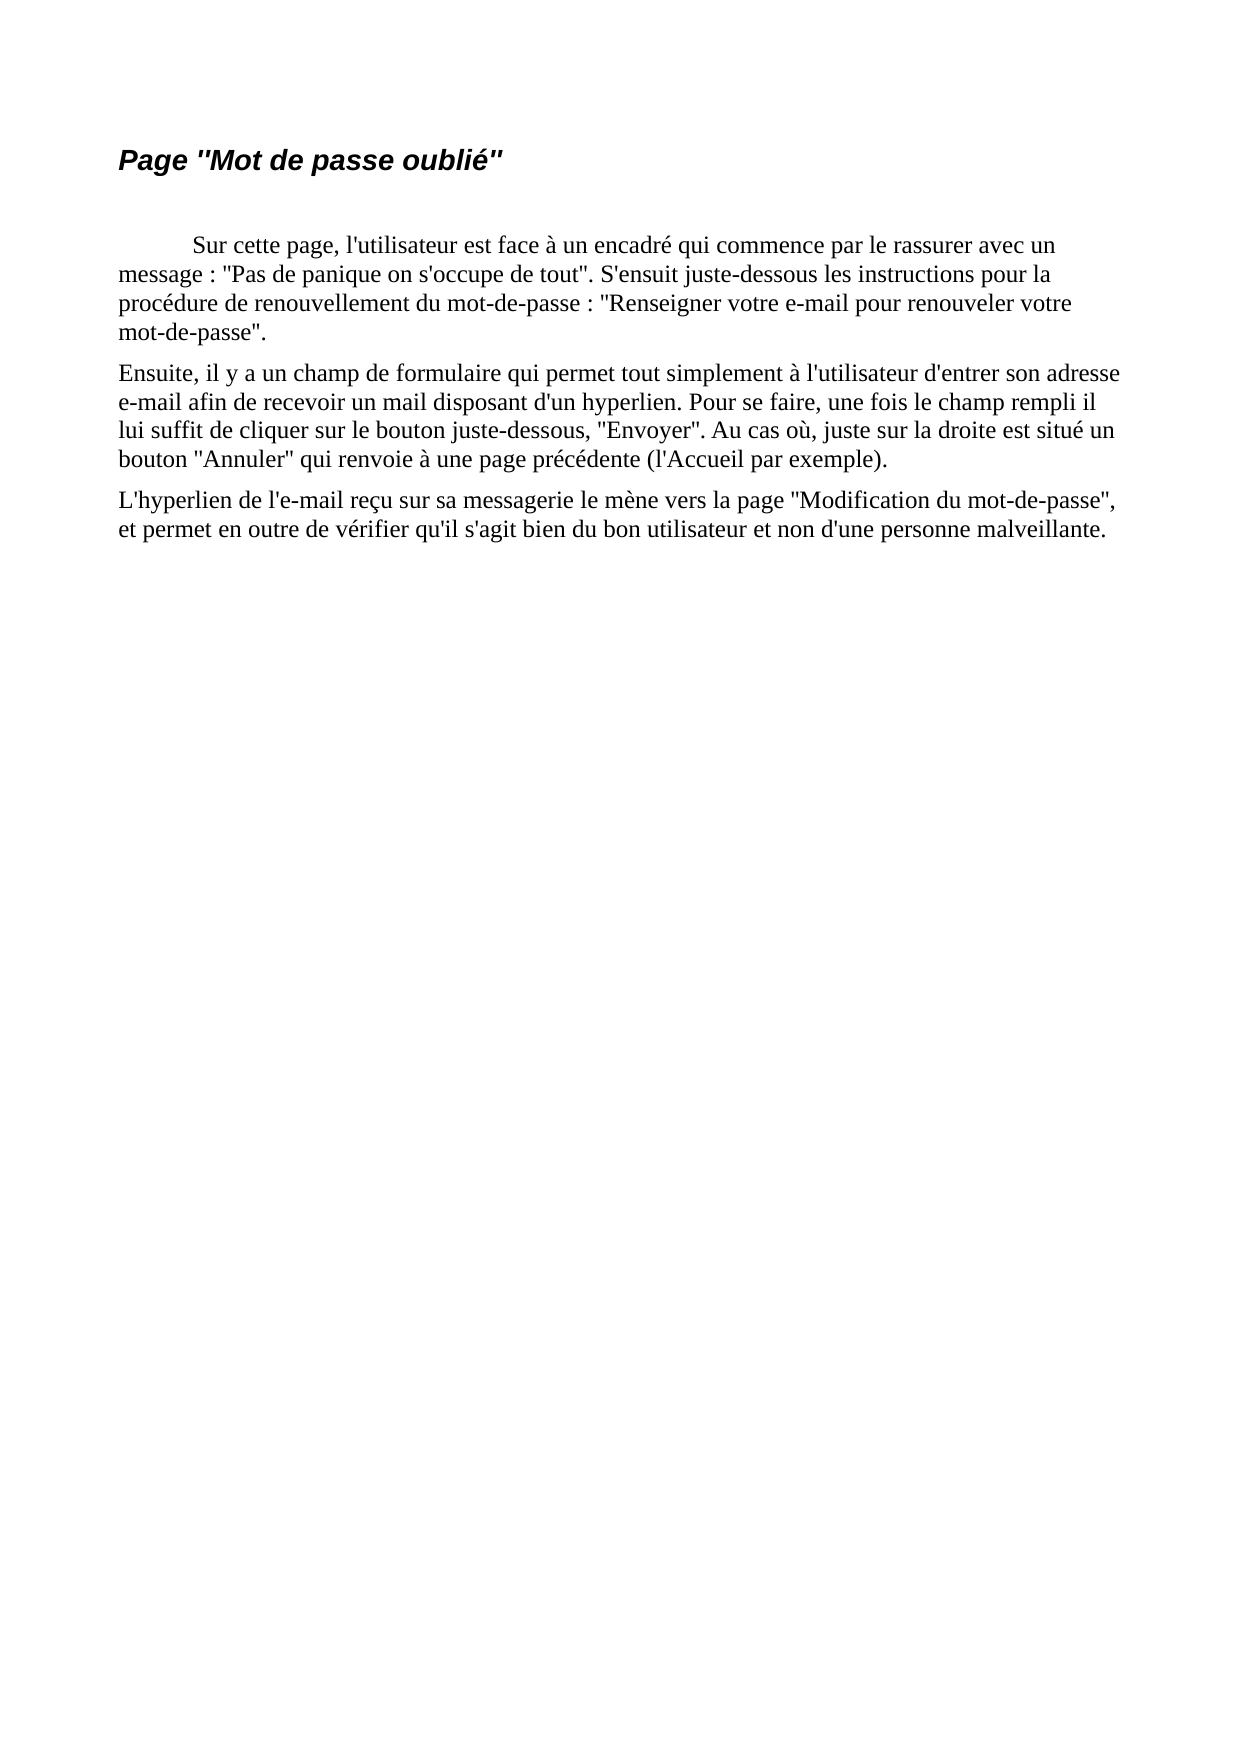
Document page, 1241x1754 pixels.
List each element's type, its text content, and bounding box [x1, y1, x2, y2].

text Ensuite, il y a un champ de formulaire qui permet tout simplement à l'utilisateur d'entrer son adresse e-mail afin de recevoir un mail disposant d'un hyperlien. Pour se faire, une fois le champ rempli il lui suffit de cliquer sur le bouton juste-dessous, ''Envoyer''. Au cas où, juste sur la droite est situé un bouton ''Annuler'' qui renvoie à une page précédente (l'Accueil par exemple). [118, 358, 1122, 473]
text Sur cette page, l'utilisateur est face à un encadré qui commence par le rassurer avec un message : ''Pas de panique on s'occupe de tout''. S'ensuit juste-dessous les instructions pour la procédure de renouvellement du mot-de-passe : ''Renseigner votre e-mail pour renouveler votre mot-de-passe''. [118, 230, 1122, 345]
text L'hyperlien de l'e-mail reçu sur sa messagerie le mène vers la page ''Modification du mot-de-passe'', et permet en outre de vérifier qu'il s'agit bien du bon utilisateur et non d'une personne malveillante. [118, 485, 1122, 543]
subtitle Page ''Mot de passe oublié'' [118, 143, 1122, 177]
